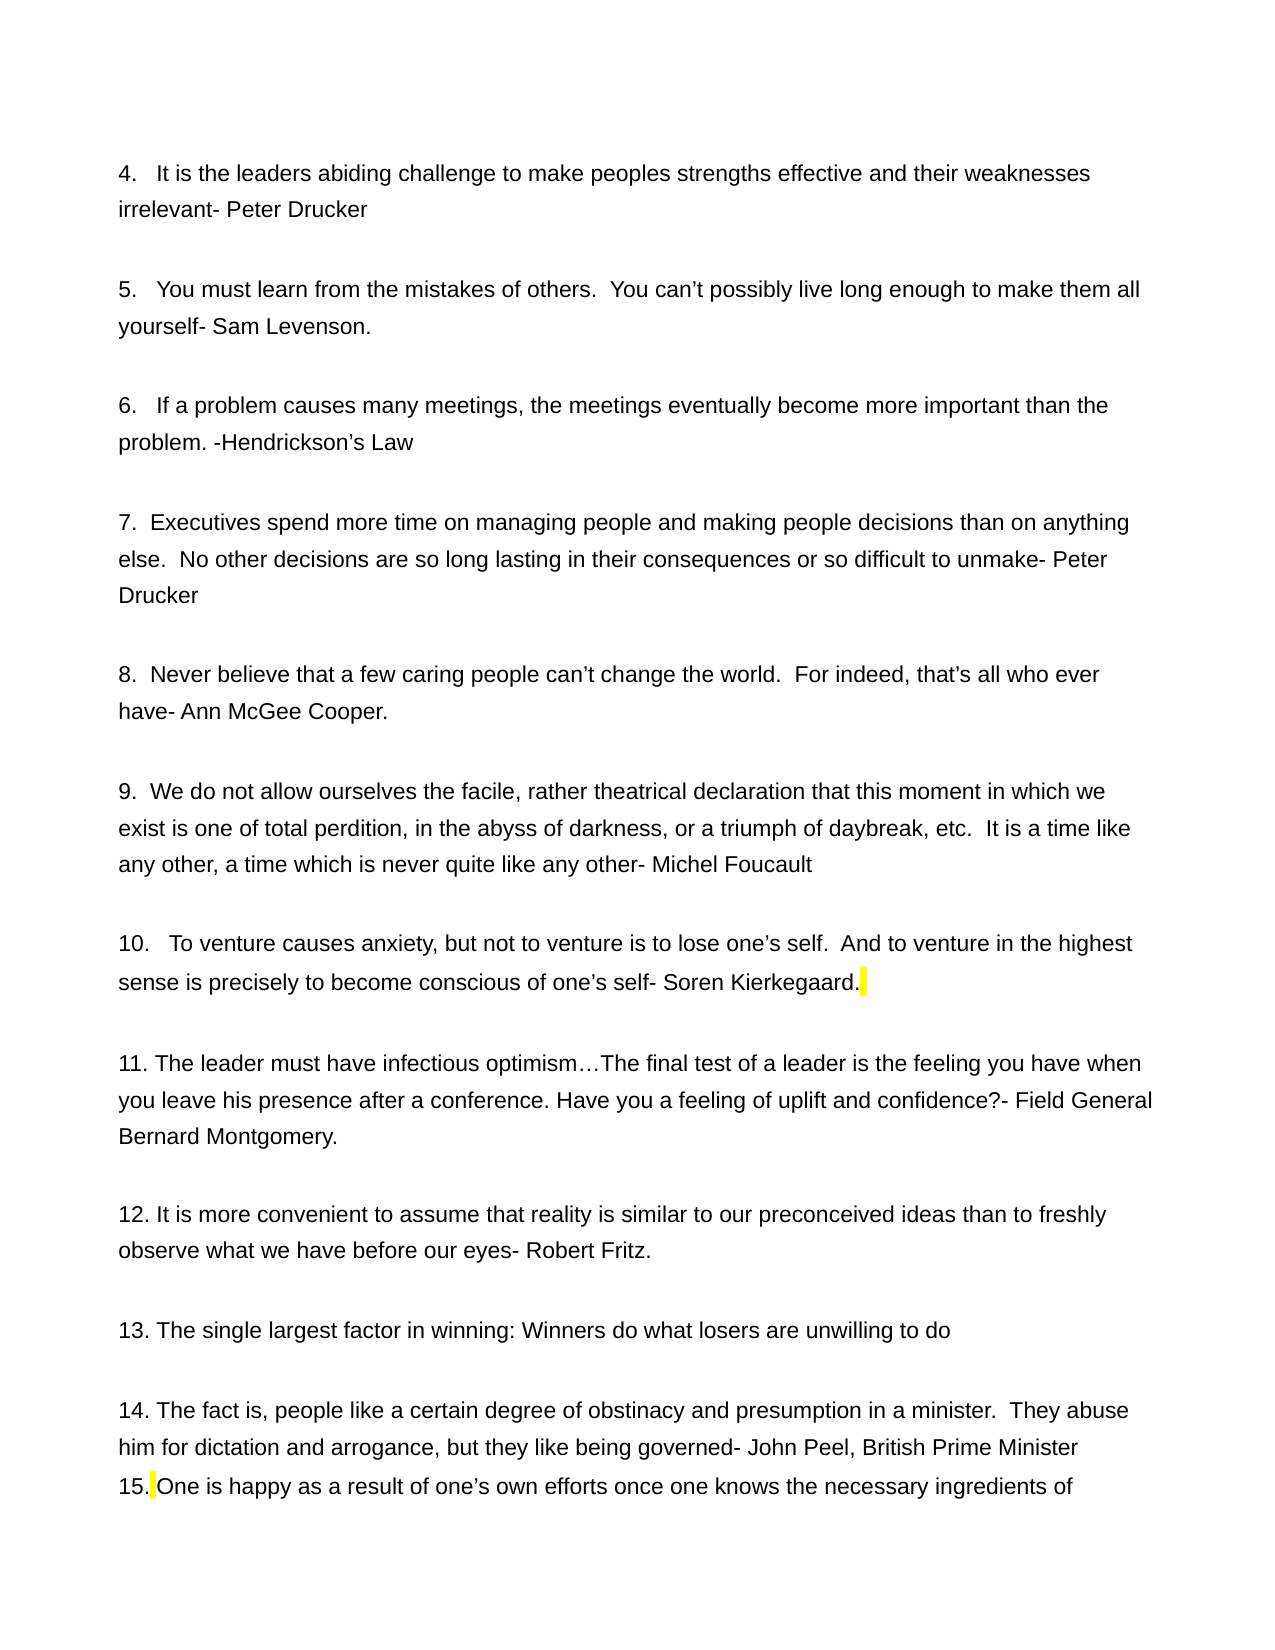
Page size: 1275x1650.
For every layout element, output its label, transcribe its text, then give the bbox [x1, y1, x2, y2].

text 11. The leader must have infectious optimism…The final test of a leader is the feeling you have when you leave his presence after a conference. Have you a feeling of uplift and confidence?- Field General Bernard Montgomery. [118, 1048, 1157, 1149]
text 12. It is more convenient to assume that reality is similar to our preconceived ideas than to freshly observe what we have before our eyes- Robert Fritz. [118, 1201, 1157, 1263]
text 6. If a problem causes many meetings, the meetings eventually become more important than the problem. -Hendrickson’s Law [118, 390, 1157, 456]
text 15. One is happy as a result of one’s own efforts once one knows the necessary ingredients of [118, 1471, 1157, 1499]
text 4. It is the leaders abiding challenge to make peoples strengths effective and their weaknesses irrelevant- Peter Drucker [118, 158, 1157, 223]
text 13. The single largest factor in winning: Winners do what losers are unwilling to do [118, 1315, 1157, 1343]
text 9. We do not allow ourselves the facile, rather theatrical declaration that this moment in which we exist is one of total perdition, in the abyss of darkness, or a triumph of daybreak, etc. It is a time like any other, a time which is never quite like any other- Michel Foucault [118, 776, 1157, 877]
text 5. You must learn from the mistakes of others. You can’t possibly live long enough to make them all yourself- Sam Levenson. [118, 274, 1157, 339]
text 8. Never believe that a few caring people can’t change the world. For indeed, that’s all who ever have- Ann McGee Cooper. [118, 659, 1157, 724]
text 14. The fact is, people like a certain degree of obstinacy and presumption in a minister. They abuse him for dictation and arrogance, but they like being governed- John Peel, British Prime Minister [118, 1396, 1157, 1461]
text 10. To venture causes anxiety, but not to venture is to lose one’s self. And to venture in the highest sense is precisely to become conscious of one’s self- Soren Kierkegaard. [118, 928, 1157, 996]
text 7. Executives spend more time on managing people and making people decisions than on anything else. No other decisions are so long lasting in their consequences or so difficult to unmake- Peter Drucker [118, 507, 1157, 608]
